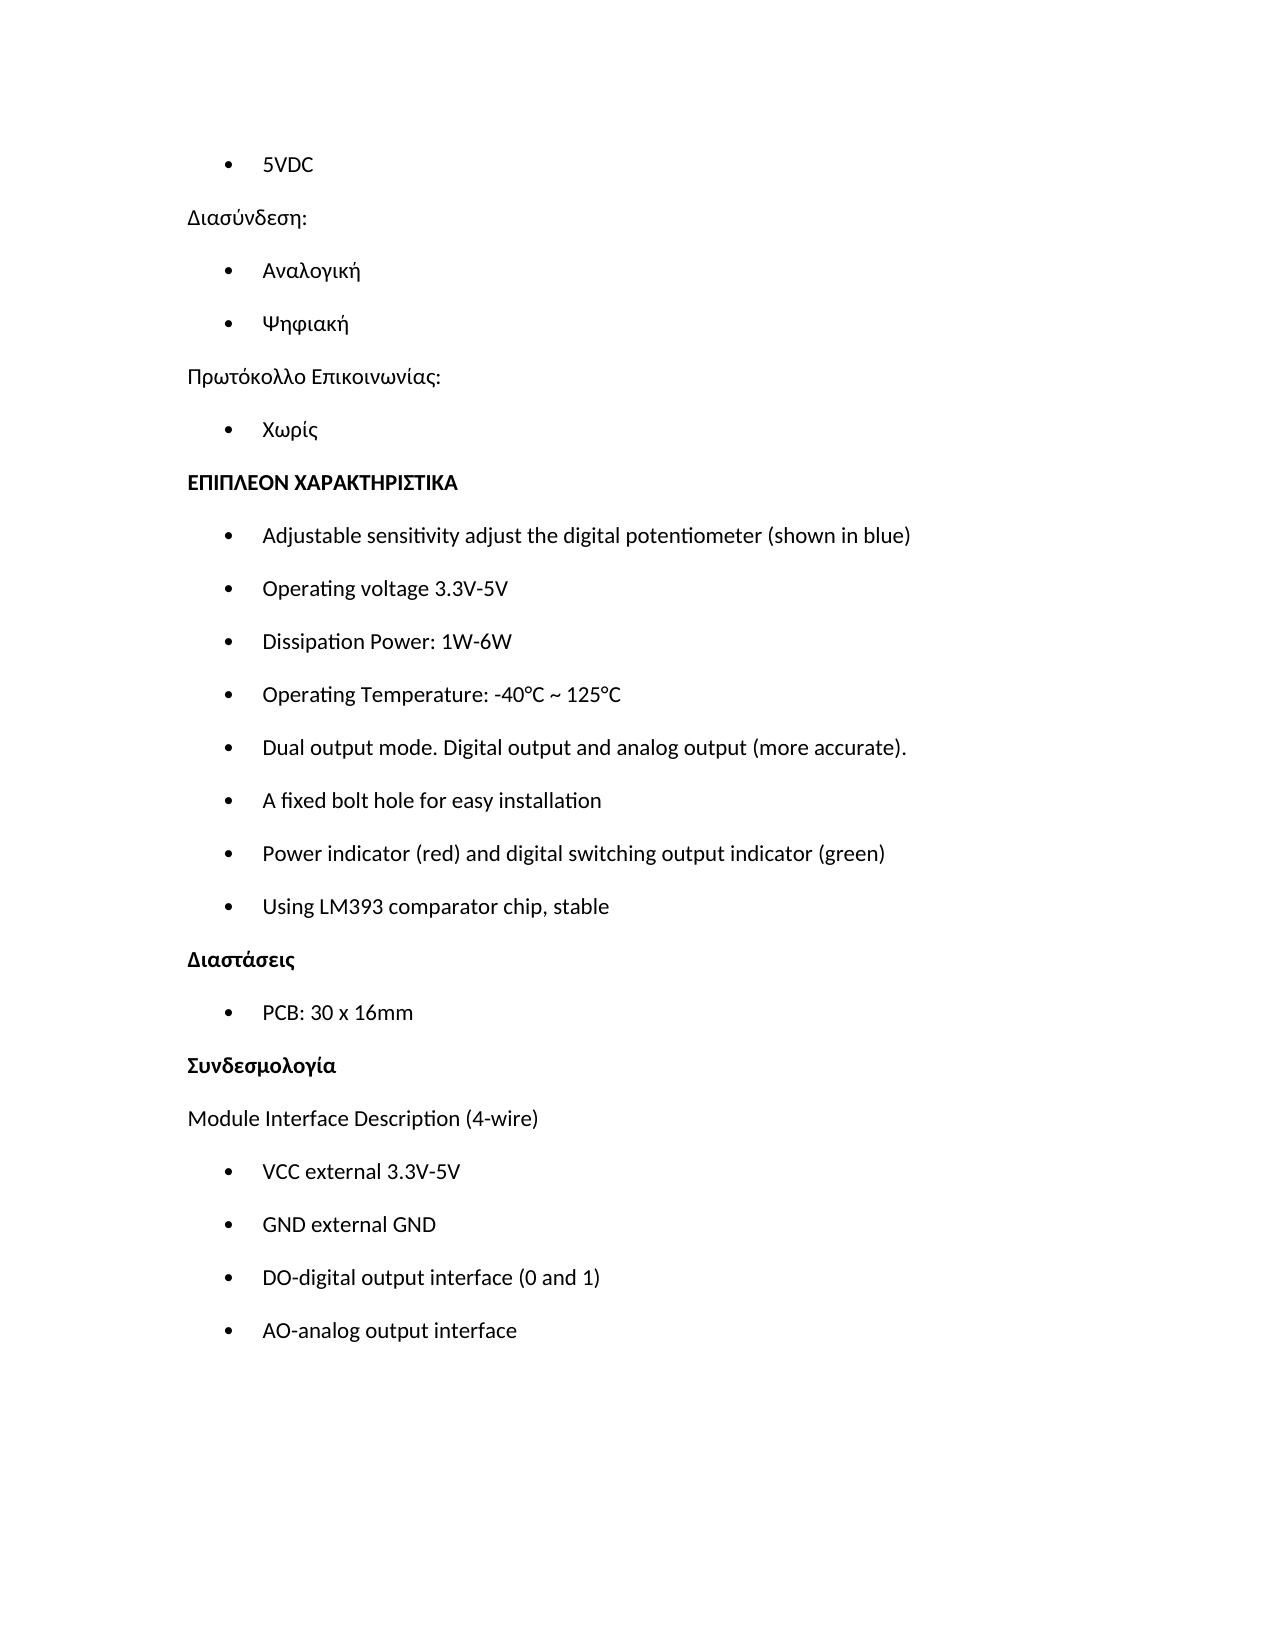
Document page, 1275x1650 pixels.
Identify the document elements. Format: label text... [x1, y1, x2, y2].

list AO-analog output interface [225, 1316, 1087, 1344]
list PCB: 30 x 16mm [225, 998, 1087, 1026]
list VCC external 3.3V-5V [225, 1157, 1087, 1185]
text Διαστάσεις [187, 945, 1087, 973]
list Using LM393 comparator chip, stable [225, 892, 1087, 920]
list Dissipation Power: 1W-6W [225, 627, 1087, 655]
list Χωρίς [225, 415, 1087, 443]
list Dual output mode. Digital output and analog output (more accurate). [225, 733, 1087, 761]
list Operating voltage 3.3V-5V [225, 574, 1087, 602]
text Module Interface Description (4-wire) [187, 1104, 1087, 1132]
list Power indicator (red) and digital switching output indicator (green) [225, 839, 1087, 867]
list Adjustable sensitivity adjust the digital potentiometer (shown in blue) [225, 521, 1087, 549]
list Operating Temperature: -40°C ~ 125°C [225, 680, 1087, 708]
list Αναλογική [225, 256, 1087, 284]
list Ψηφιακή [225, 309, 1087, 337]
text Συνδεσμολογία [187, 1051, 1087, 1079]
list A fixed bolt hole for easy installation [225, 786, 1087, 814]
list 5VDC [225, 150, 1087, 178]
list GND external GND [225, 1210, 1087, 1238]
list DO-digital output interface (0 and 1) [225, 1263, 1087, 1291]
text ΕΠΙΠΛΕΟΝ ΧΑΡΑΚΤΗΡΙΣΤΙΚΑ [187, 468, 1087, 496]
text Διασύνδεση: [187, 203, 1087, 231]
text Πρωτόκολλο Eπικοινωνίας: [187, 362, 1087, 390]
